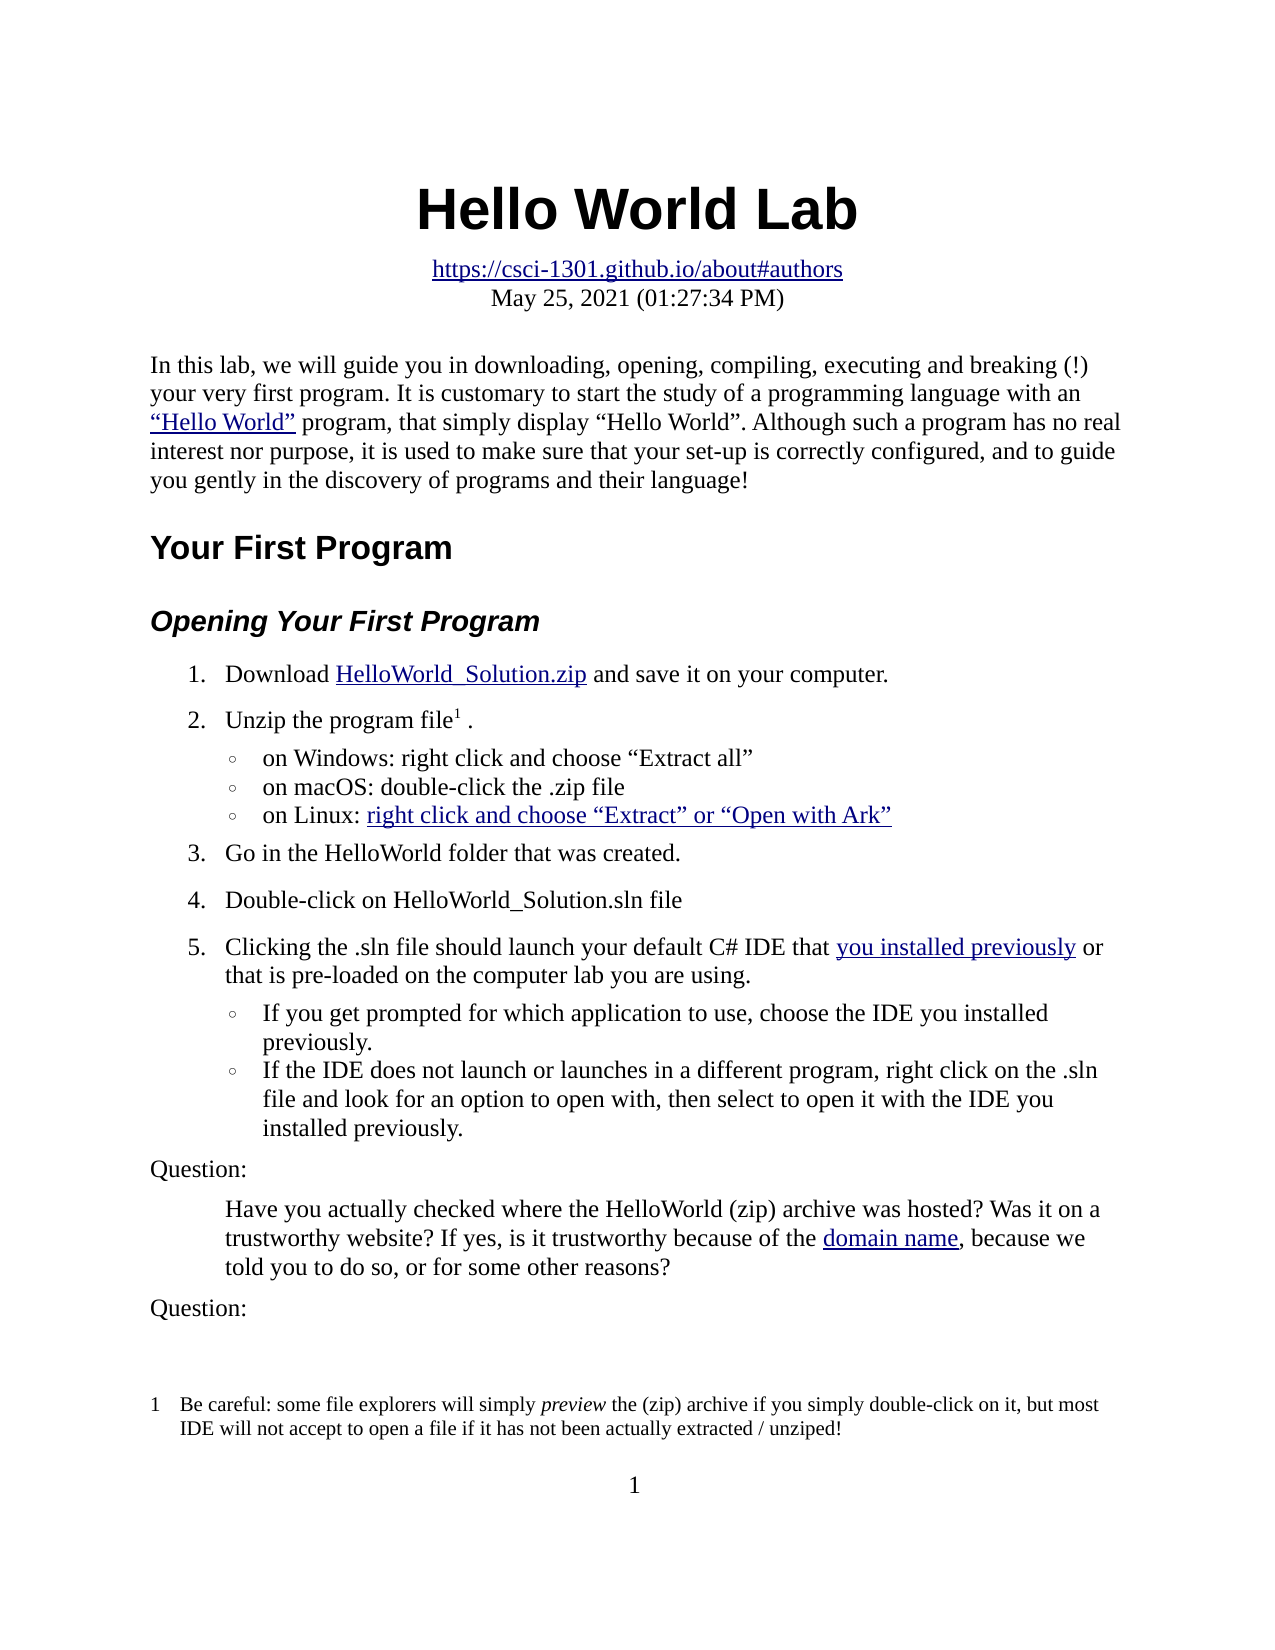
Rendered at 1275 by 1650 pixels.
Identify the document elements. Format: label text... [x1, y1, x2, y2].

list Double-click on HelloWorld_Solution.sln file [187, 885, 1125, 914]
list Go in the HelloWorld folder that was created. [187, 838, 1125, 867]
list on Linux: right click and choose “Extract” or “Open with Ark” [225, 801, 1125, 829]
subtitle Your First Program [150, 527, 1125, 566]
list If you get prompted for which application to use, choose the IDE you installed previously. [225, 998, 1125, 1056]
text Question: [150, 1293, 1125, 1321]
list on macOS: double-click the .zip file [225, 772, 1125, 801]
list Be careful: some file explorers will simply preview the (zip) archive if you simply double-click on it, but most IDE will not accept to open a file if it has not been actually extracted / unziped! [150, 1392, 1125, 1440]
list Clicking the .sln file should launch your default C# IDE that you installed previously or that is pre-loaded on the computer lab you are using. [187, 932, 1125, 989]
list on Windows: right click and choose “Extract all” [225, 743, 1125, 772]
list Download HelloWorld_Solution.zip and save it on your computer. [187, 659, 1125, 687]
text Question: [150, 1154, 1125, 1182]
subtitle Opening Your First Program [150, 604, 1125, 637]
text May 25, 2021 (01:27:34 PM) [150, 283, 1125, 312]
text In this lab, we will guide you in downloading, opening, compiling, executing and breaking (!) your very first program. It is customary to start the study of a programming language with an “Hello World” program, that simply display “Hello World”. Although such a program has no real interest nor purpose, it is used to make sure that your set-up is correctly configured, and to guide you gently in the discovery of programs and their language! [150, 350, 1125, 493]
list If the IDE does not launch or launches in a different program, right click on the .sln file and look for an option to open with, then select to open it with the IDE you installed previously. [225, 1056, 1125, 1142]
text Have you actually checked where the HelloWorld (zip) archive was hosted? Was it on a trustworthy website? If yes, is it trustworthy because of the domain name, because we told you to do so, or for some other reasons? [225, 1194, 1125, 1281]
title Hello World Lab [150, 175, 1125, 242]
list Unzip the program file . [187, 705, 1125, 734]
text https://csci-1301.github.io/about#authors [150, 254, 1125, 283]
